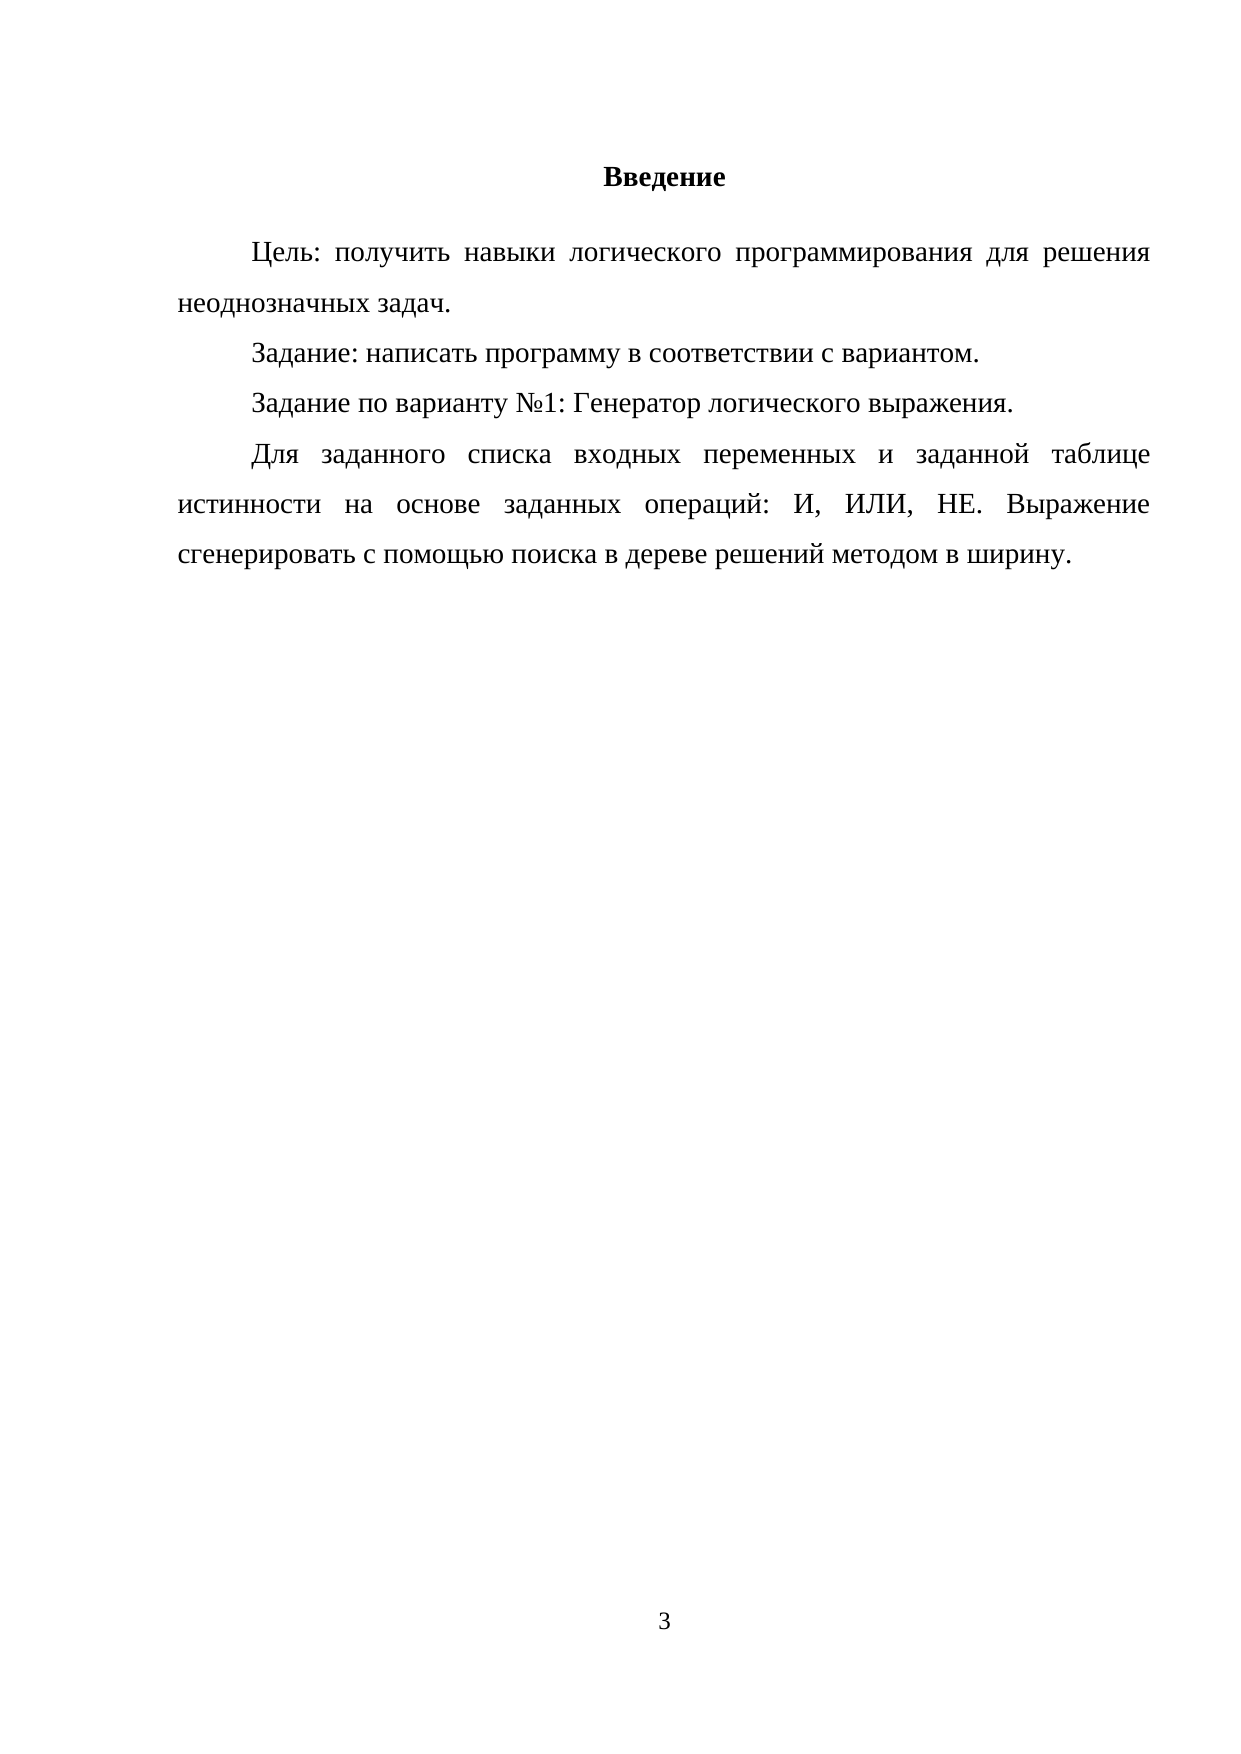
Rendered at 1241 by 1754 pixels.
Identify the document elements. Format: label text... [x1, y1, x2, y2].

text Цель: получить навыки логического программирования для решения неоднозначных задач. [177, 234, 1152, 318]
subtitle Введение [177, 159, 1152, 193]
text Для заданного списка входных переменных и заданной таблице истинности на основе заданных операций: И, ИЛИ, НЕ. Выражение сгенерировать с помощью поиска в дереве решений методом в ширину. [177, 436, 1152, 570]
text Задание: написать программу в соответствии с вариантом. [177, 335, 1152, 369]
text Задание по варианту №1: Генератор логического выражения. [177, 386, 1152, 419]
